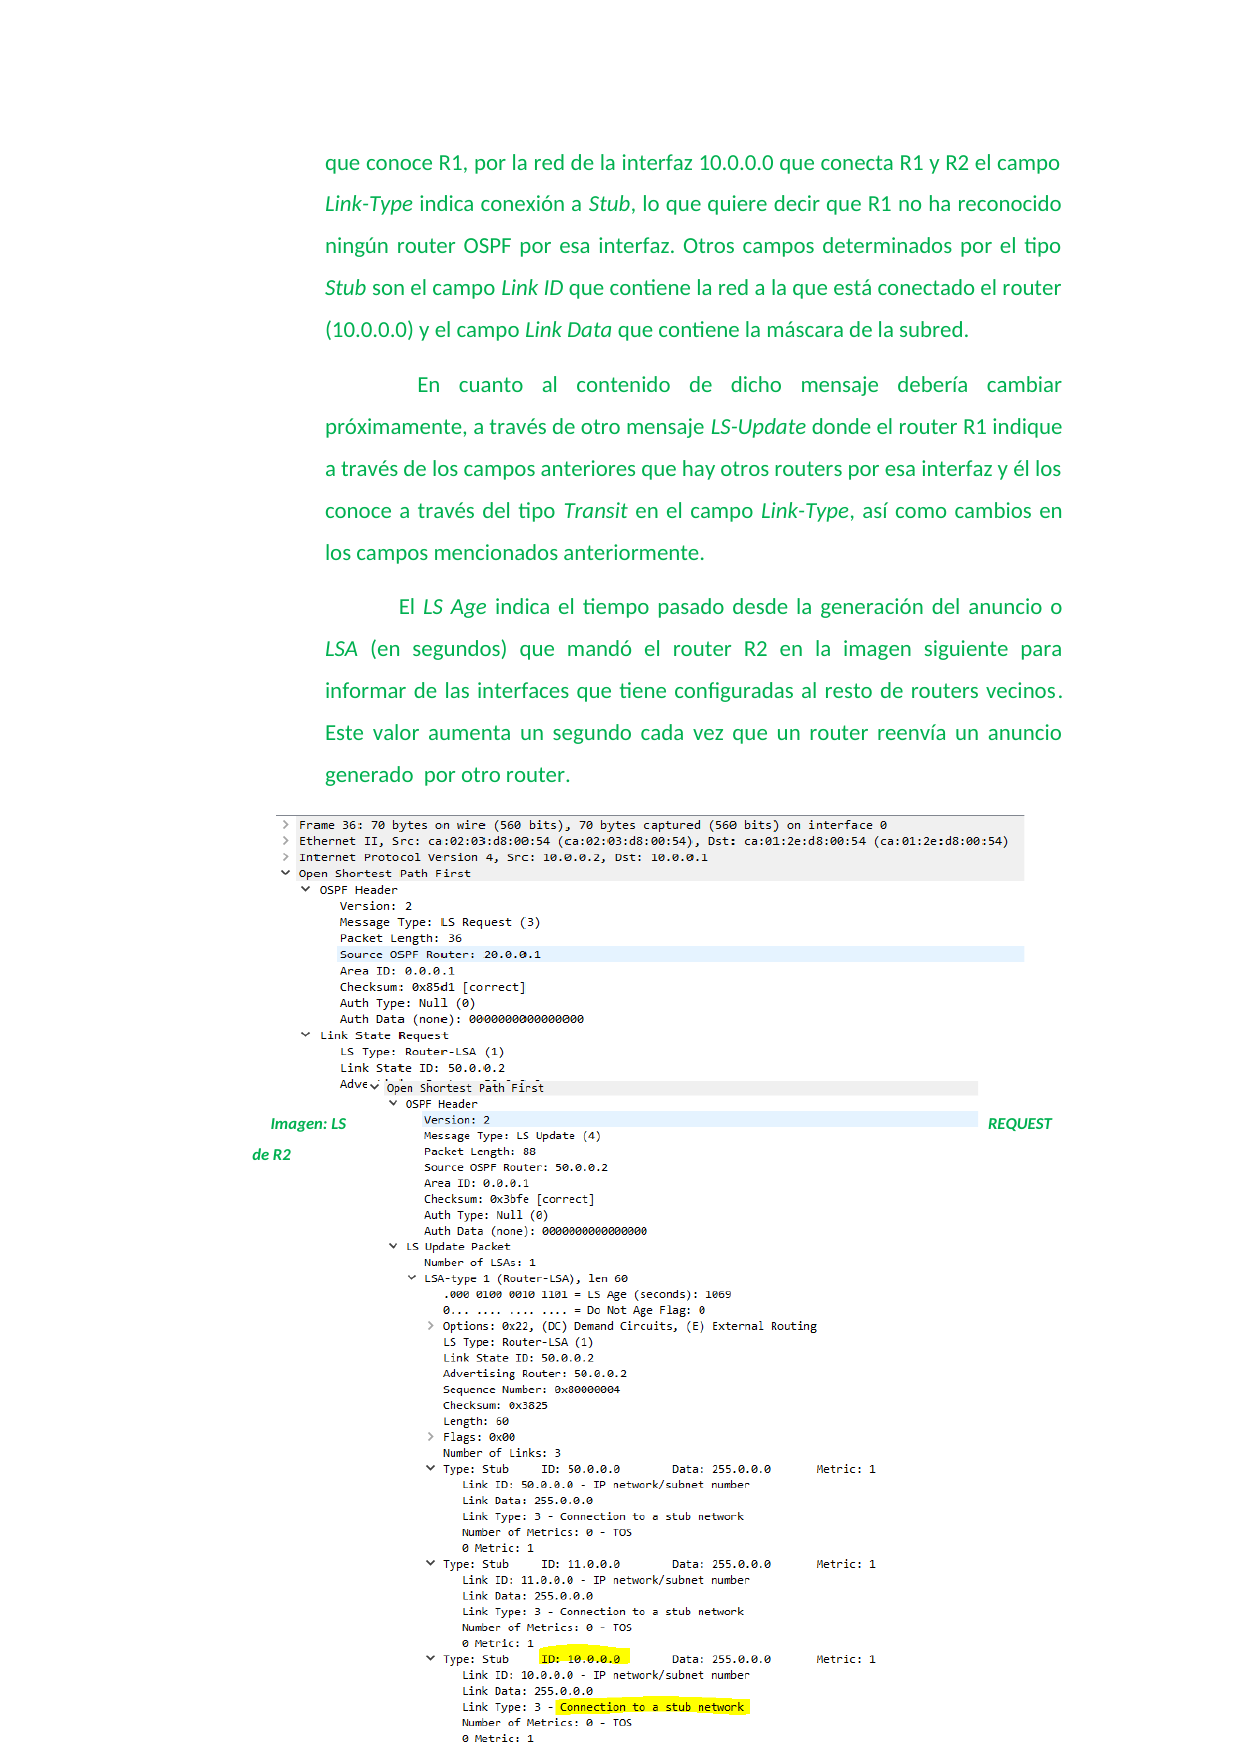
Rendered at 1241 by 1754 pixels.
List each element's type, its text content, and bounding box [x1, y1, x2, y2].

text Imagen: LS REQUEST de R2 [979, 912, 1063, 1164]
text En cuanto al contenido de dicho mensaje debería cambiar próximamente, a través de otro mensaje LS-Update donde el router R1 indique a través de los campos anteriores que hay otros routers por esa interfaz y él los conoce a través del tipo Transit en el campo Link-Type, así como cambios en los campos mencionados anteriormente. [325, 370, 1063, 566]
text El LS Age indica el tiempo pasado desde la generación del anuncio o LSA (en segundos) que mandó el router R2 en la imagen siguiente para informar de las interfaces que tiene configuradas al resto de routers vecinos. Este valor aumenta un segundo cada vez que un router reenvía un anuncio generado por otro router. [325, 592, 1063, 788]
text que conoce R1, por la red de la interfaz 10.0.0.0 que conecta R1 y R2 el campo Link-Type indica conexión a Stub, lo que quiere decir que R1 no ha reconocido ningún router OSPF por esa interfaz. Otros campos determinados por el tipo Stub son el campo Link ID que contiene la red a la que está conectado el router (10.0.0.0) y el campo Link Data que contiene la máscara de la subred. [325, 148, 1063, 343]
text Imagen: LS REQUEST de R2 [177, 912, 367, 1164]
